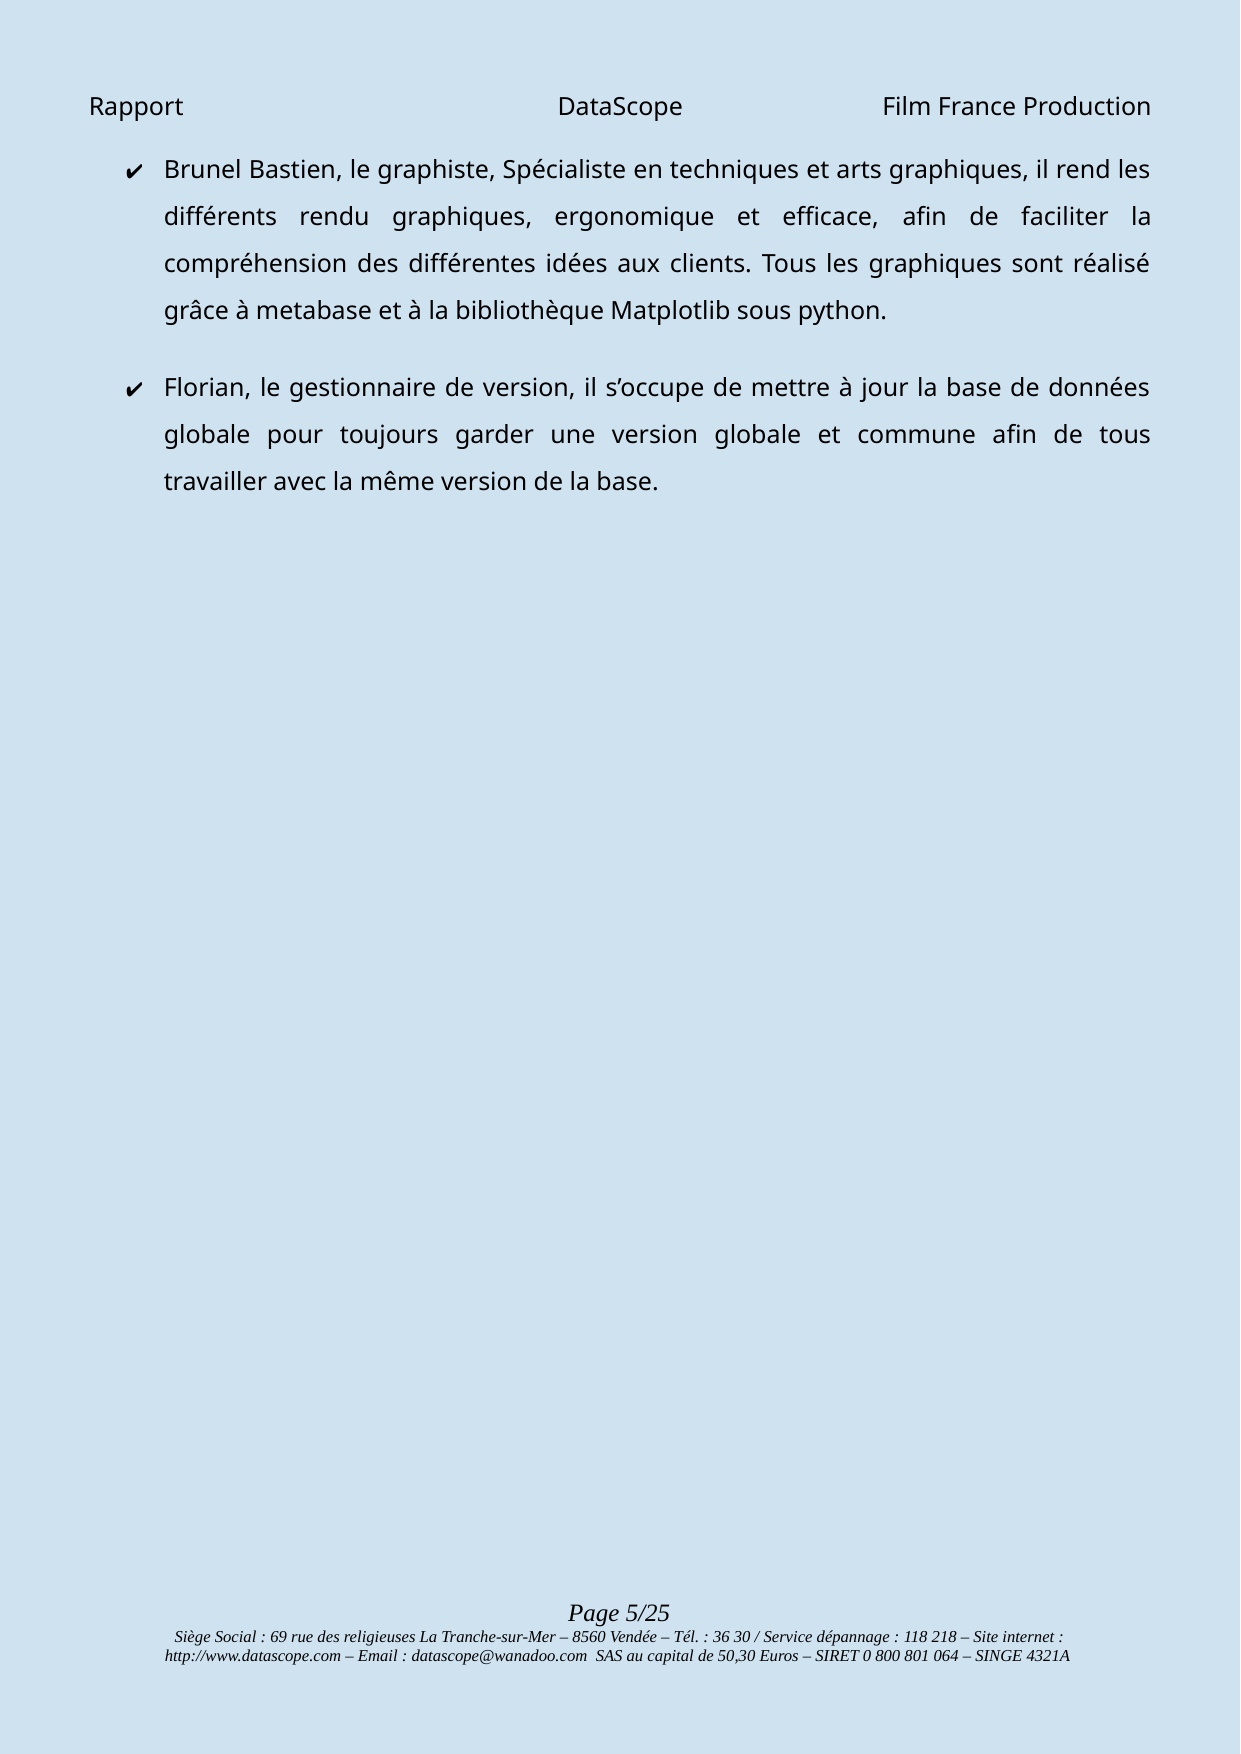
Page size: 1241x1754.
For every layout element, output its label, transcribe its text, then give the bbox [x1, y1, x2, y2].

list Brunel Bastien, le graphiste, Spécialiste en techniques et arts graphiques, il rend les différents rendu graphiques, ergonomique et efficace, afin de faciliter la compréhension des différentes idées aux clients. Tous les graphiques sont réalisé grâce à metabase et à la bibliothèque Matplotlib sous python. [126, 152, 1152, 327]
list Florian, le gestionnaire de version, il s’occupe de mettre à jour la base de données globale pour toujours garder une version globale et commune afin de tous travailler avec la même version de la base. [126, 369, 1152, 497]
